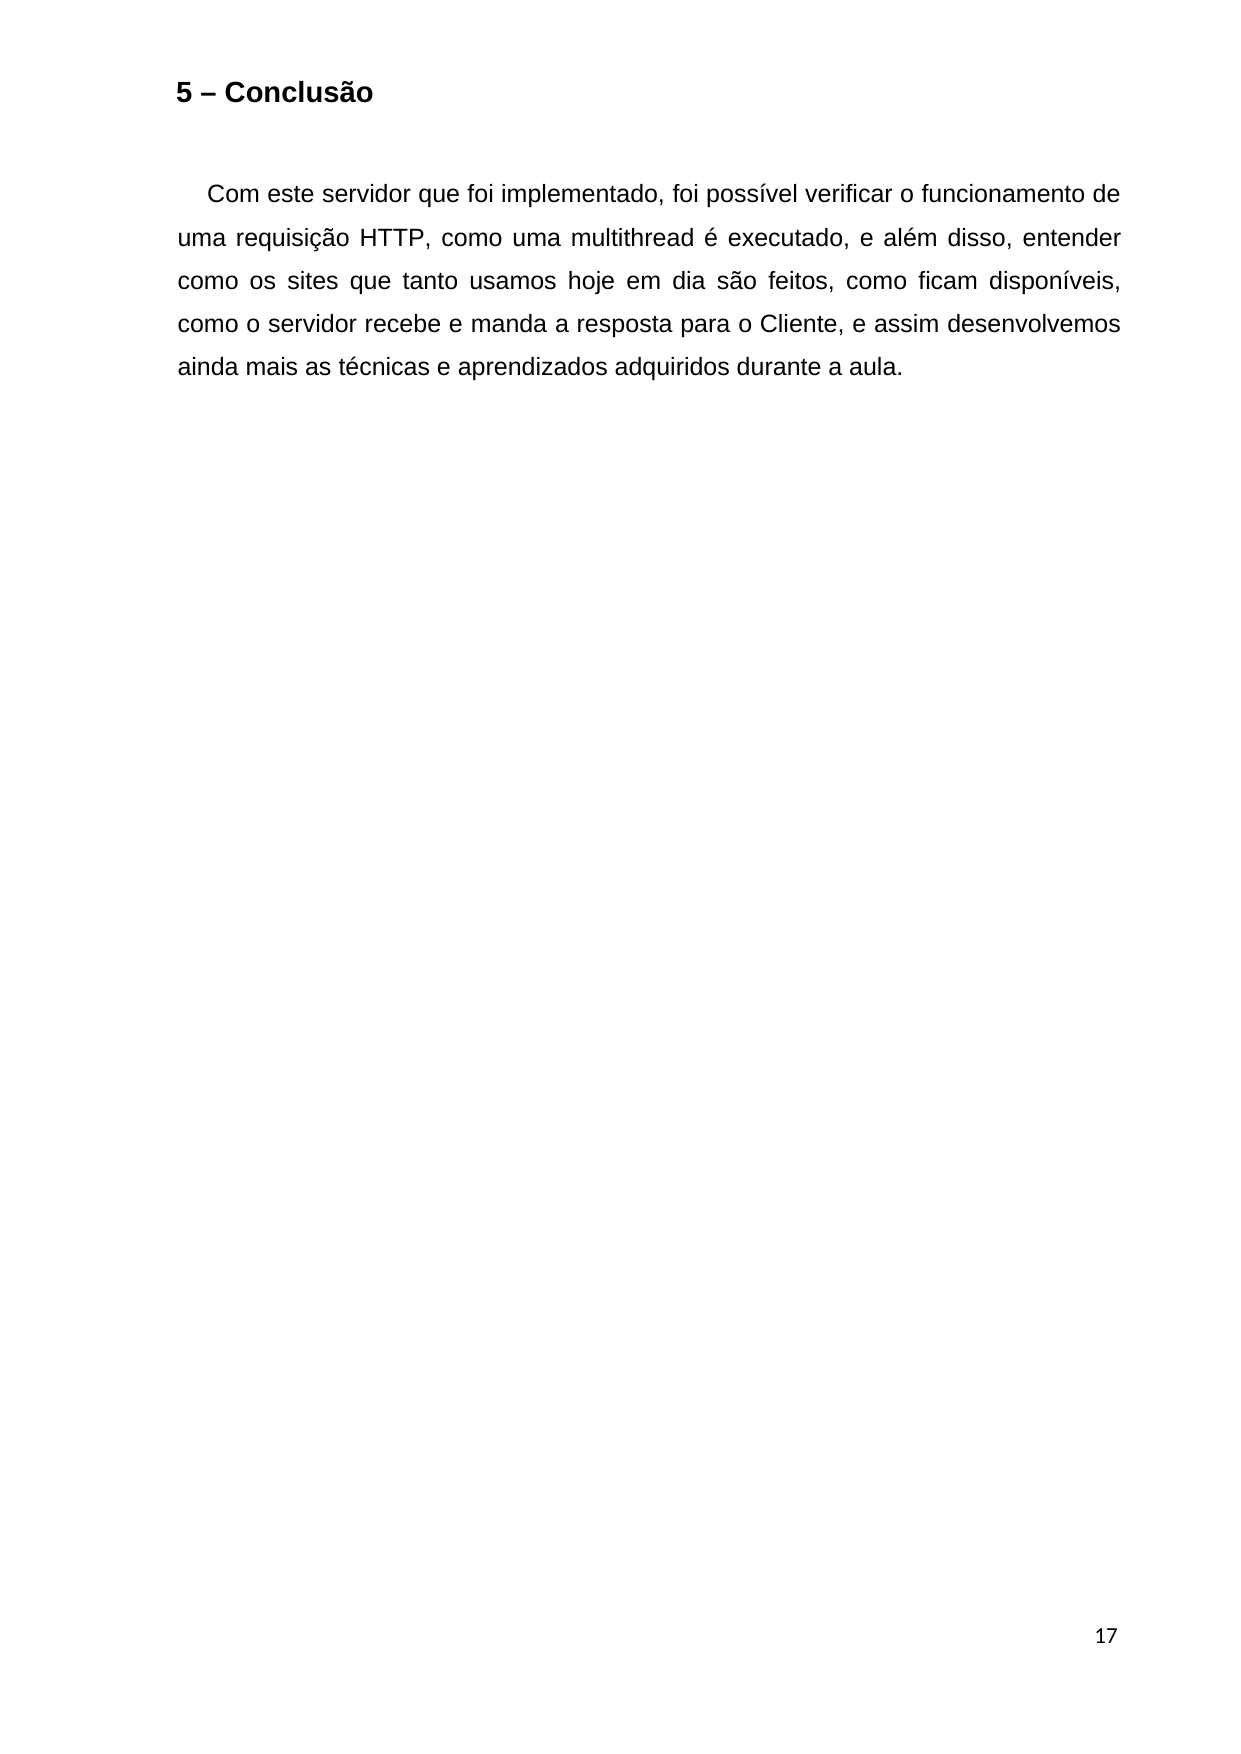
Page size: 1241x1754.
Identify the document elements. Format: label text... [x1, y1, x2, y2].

text Com este servidor que foi implementado, foi possível verificar o funcionamento de uma requisição HTTP, como uma multithread é executado, e além disso, entender como os sites que tanto usamos hoje em dia são feitos, como ficam disponíveis, como o servidor recebe e manda a resposta para o Cliente, e assim desenvolvemos ainda mais as técnicas e aprendizados adquiridos durante a aula. [177, 179, 1123, 381]
subtitle – Conclusão [176, 75, 1129, 108]
